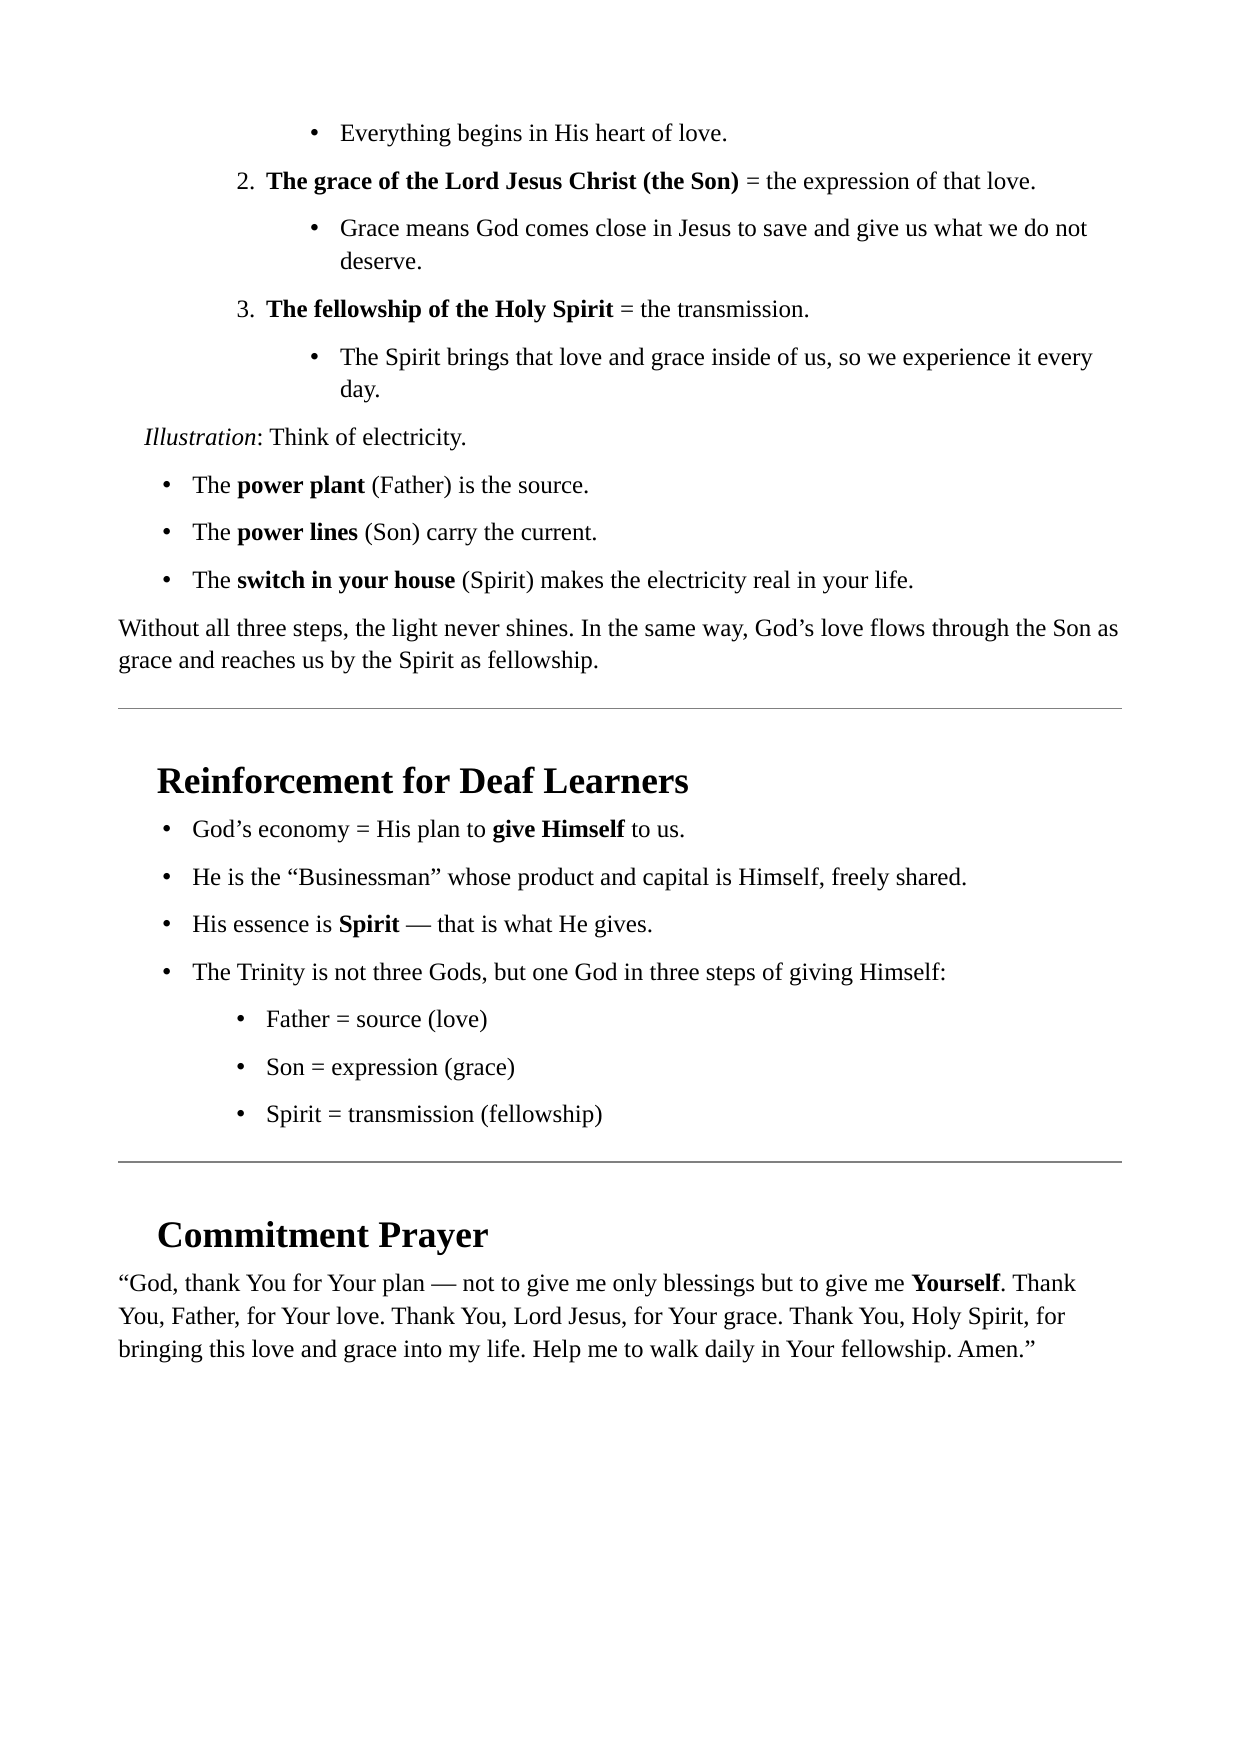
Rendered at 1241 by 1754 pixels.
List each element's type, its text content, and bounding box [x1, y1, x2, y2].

list The Trinity is not three Gods, but one God in three steps of giving Himself: [162, 957, 1122, 986]
subtitle 📝 Reinforcement for Deaf Learners [118, 758, 1122, 801]
text “God, thank You for Your plan — not to give me only blessings but to give me Yourself. Thank You, Father, for Your love. Thank You, Lord Jesus, for Your grace. Thank You, Holy Spirit, for bringing this love and grace into my life. Help me to walk daily in Your fellowship. Amen.” [118, 1268, 1122, 1363]
list Everything begins in His heart of love. [310, 118, 1122, 147]
list Father = source (love) [236, 1004, 1122, 1033]
list Spirit = transmission (fellowship) [236, 1099, 1122, 1128]
text 💡 Illustration: Think of electricity. [118, 422, 1122, 451]
list The power plant (Father) is the source. [162, 470, 1122, 498]
list He is the “Businessman” whose product and capital is Himself, freely shared. [162, 862, 1122, 890]
list The fellowship of the Holy Spirit = the transmission. [236, 294, 1122, 323]
list Son = expression (grace) [236, 1052, 1122, 1081]
list The Spirit brings that love and grace inside of us, so we experience it every day. [310, 342, 1122, 403]
text Without all three steps, the light never shines. In the same way, God’s love flows through the Son as grace and reaches us by the Spirit as fellowship. [118, 613, 1122, 674]
list The switch in your house (Spirit) makes the electricity real in your life. [162, 565, 1122, 594]
subtitle 🙏 Commitment Prayer [118, 1212, 1122, 1255]
list The power lines (Son) carry the current. [162, 517, 1122, 546]
list The grace of the Lord Jesus Christ (the Son) = the expression of that love. [236, 166, 1122, 194]
list Grace means God comes close in Jesus to save and give us what we do not deserve. [310, 213, 1122, 275]
list God’s economy = His plan to give Himself to us. [162, 814, 1122, 843]
list His essence is Spirit — that is what He gives. [162, 909, 1122, 938]
